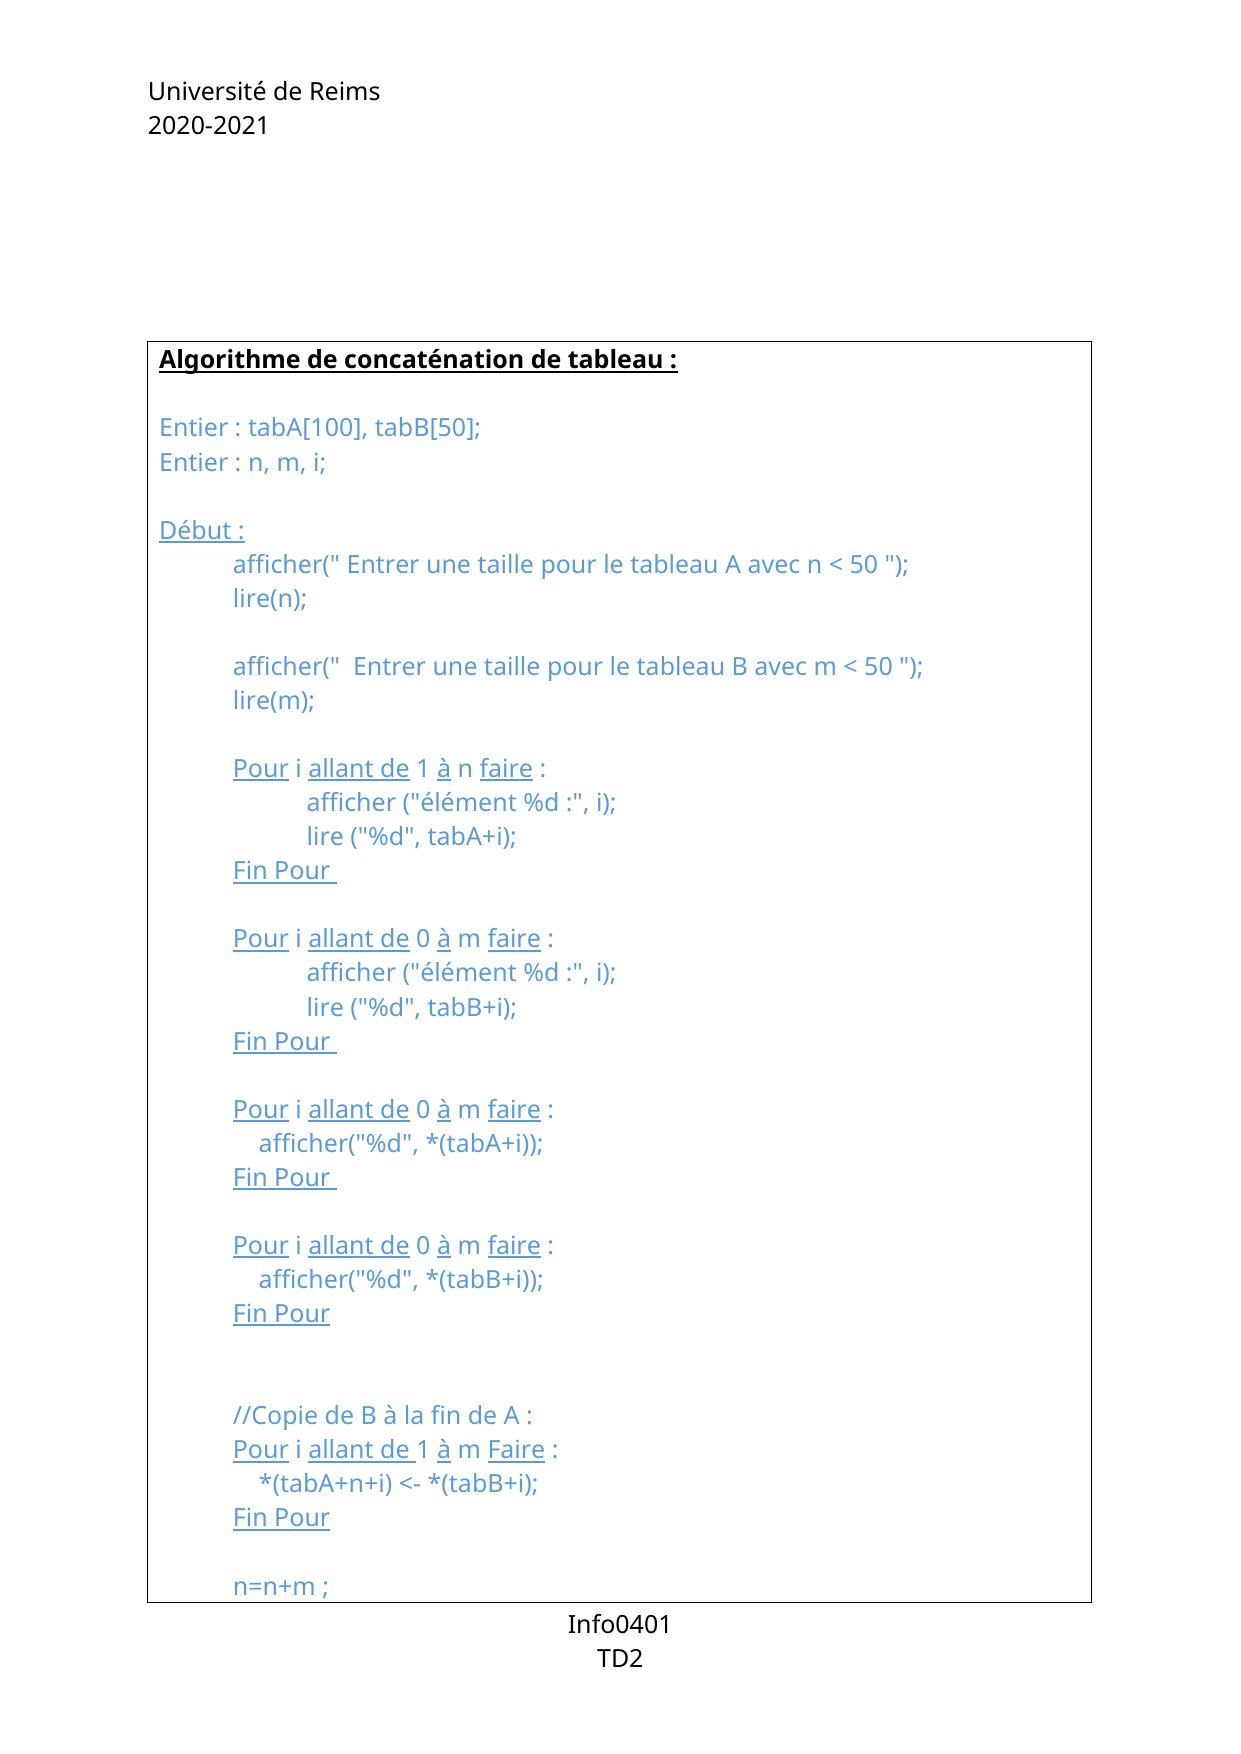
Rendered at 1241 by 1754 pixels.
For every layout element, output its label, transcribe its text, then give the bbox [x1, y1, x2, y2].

table_header Algorithme de concaténation de tableau : Entier : tabA[100], tabB[50]; Entier : n, m, i; Début : afficher(" Entrer une taille pour le tableau A avec n < 50 "); lire(n); afficher(" Entrer une taille pour le tableau B avec m < 50 "); lire(m); Pour i allant de 1 à n faire : afficher ("élément %d :", i); lire ("%d", tabA+i); Fin Pour Pour i allant de 0 à m faire : afficher ("élément %d :", i); lire ("%d", tabB+i); Fin Pour Pour i allant de 0 à m faire : afficher("%d", *(tabA+i)); Fin Pour Pour i allant de 0 à m faire : afficher("%d", *(tabB+i)); Fin Pour //Copie de B à la fin de A : Pour i allant de 1 à m Faire : *(tabA+n+i) <- *(tabB+i); Fin Pour n=n+m ; [148, 342, 1091, 1602]
